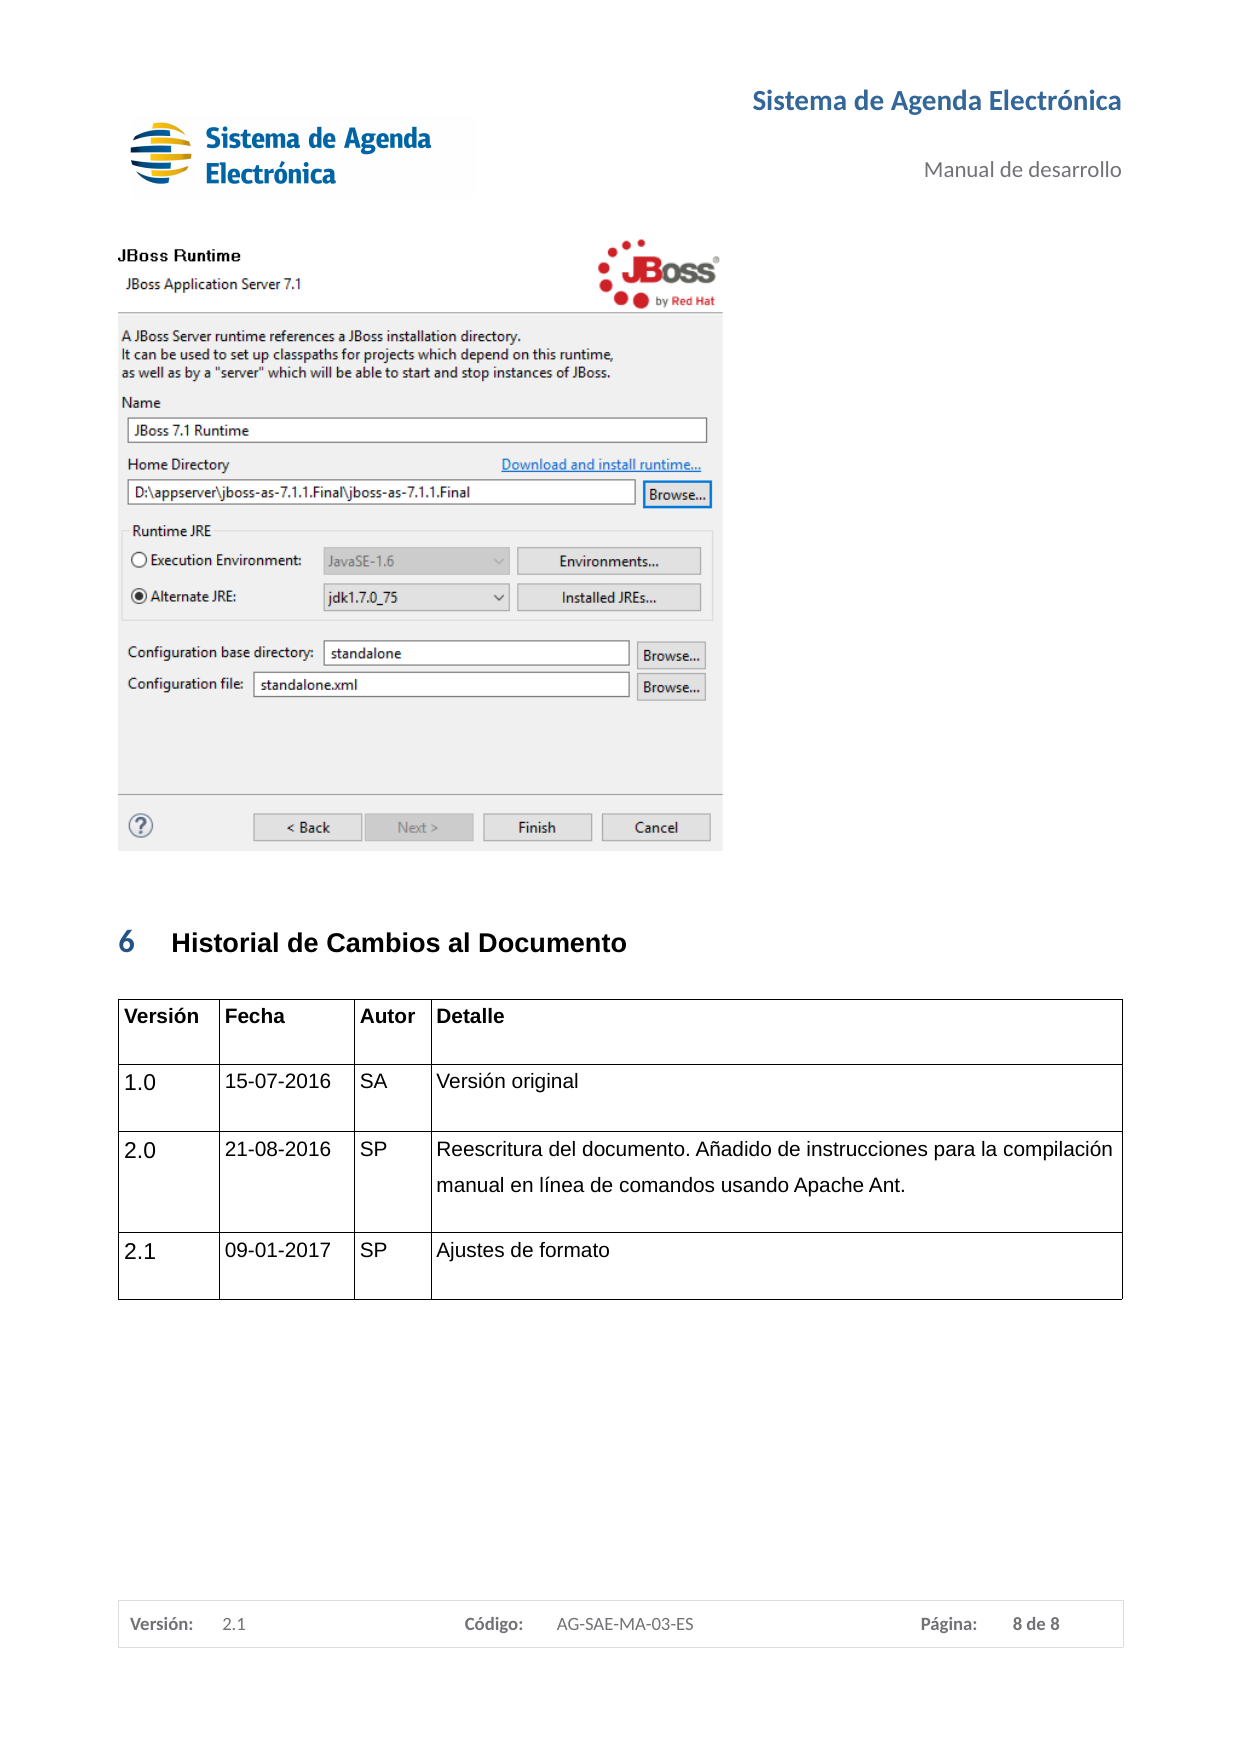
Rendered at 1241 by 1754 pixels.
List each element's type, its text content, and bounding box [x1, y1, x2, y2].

table_cell Ajustes de formato [432, 1233, 1122, 1299]
table_cell 09-01-2017 [220, 1233, 354, 1299]
table_cell 1.0 [119, 1065, 219, 1131]
picture [118, 236, 723, 851]
table_cell 2.1 [119, 1233, 219, 1299]
table_cell SP [355, 1132, 431, 1232]
table_cell 15-07-2016 [220, 1065, 354, 1131]
subtitle Historial de Cambios al Documento [118, 921, 1122, 961]
table_header Detalle [432, 1000, 1122, 1063]
table_cell Versión original [432, 1065, 1122, 1131]
table_cell SA [355, 1065, 431, 1131]
picture [130, 115, 478, 198]
table_cell 2.0 [119, 1132, 219, 1232]
table_header Autor [355, 1000, 431, 1063]
table_cell SP [355, 1233, 431, 1299]
table_header Fecha [220, 1000, 354, 1063]
table_header Versión [119, 1000, 219, 1063]
table_cell Reescritura del documento. Añadido de instrucciones para la compilación manual en línea de comandos usando Apache Ant. [432, 1132, 1122, 1232]
table_cell 21-08-2016 [220, 1132, 354, 1232]
